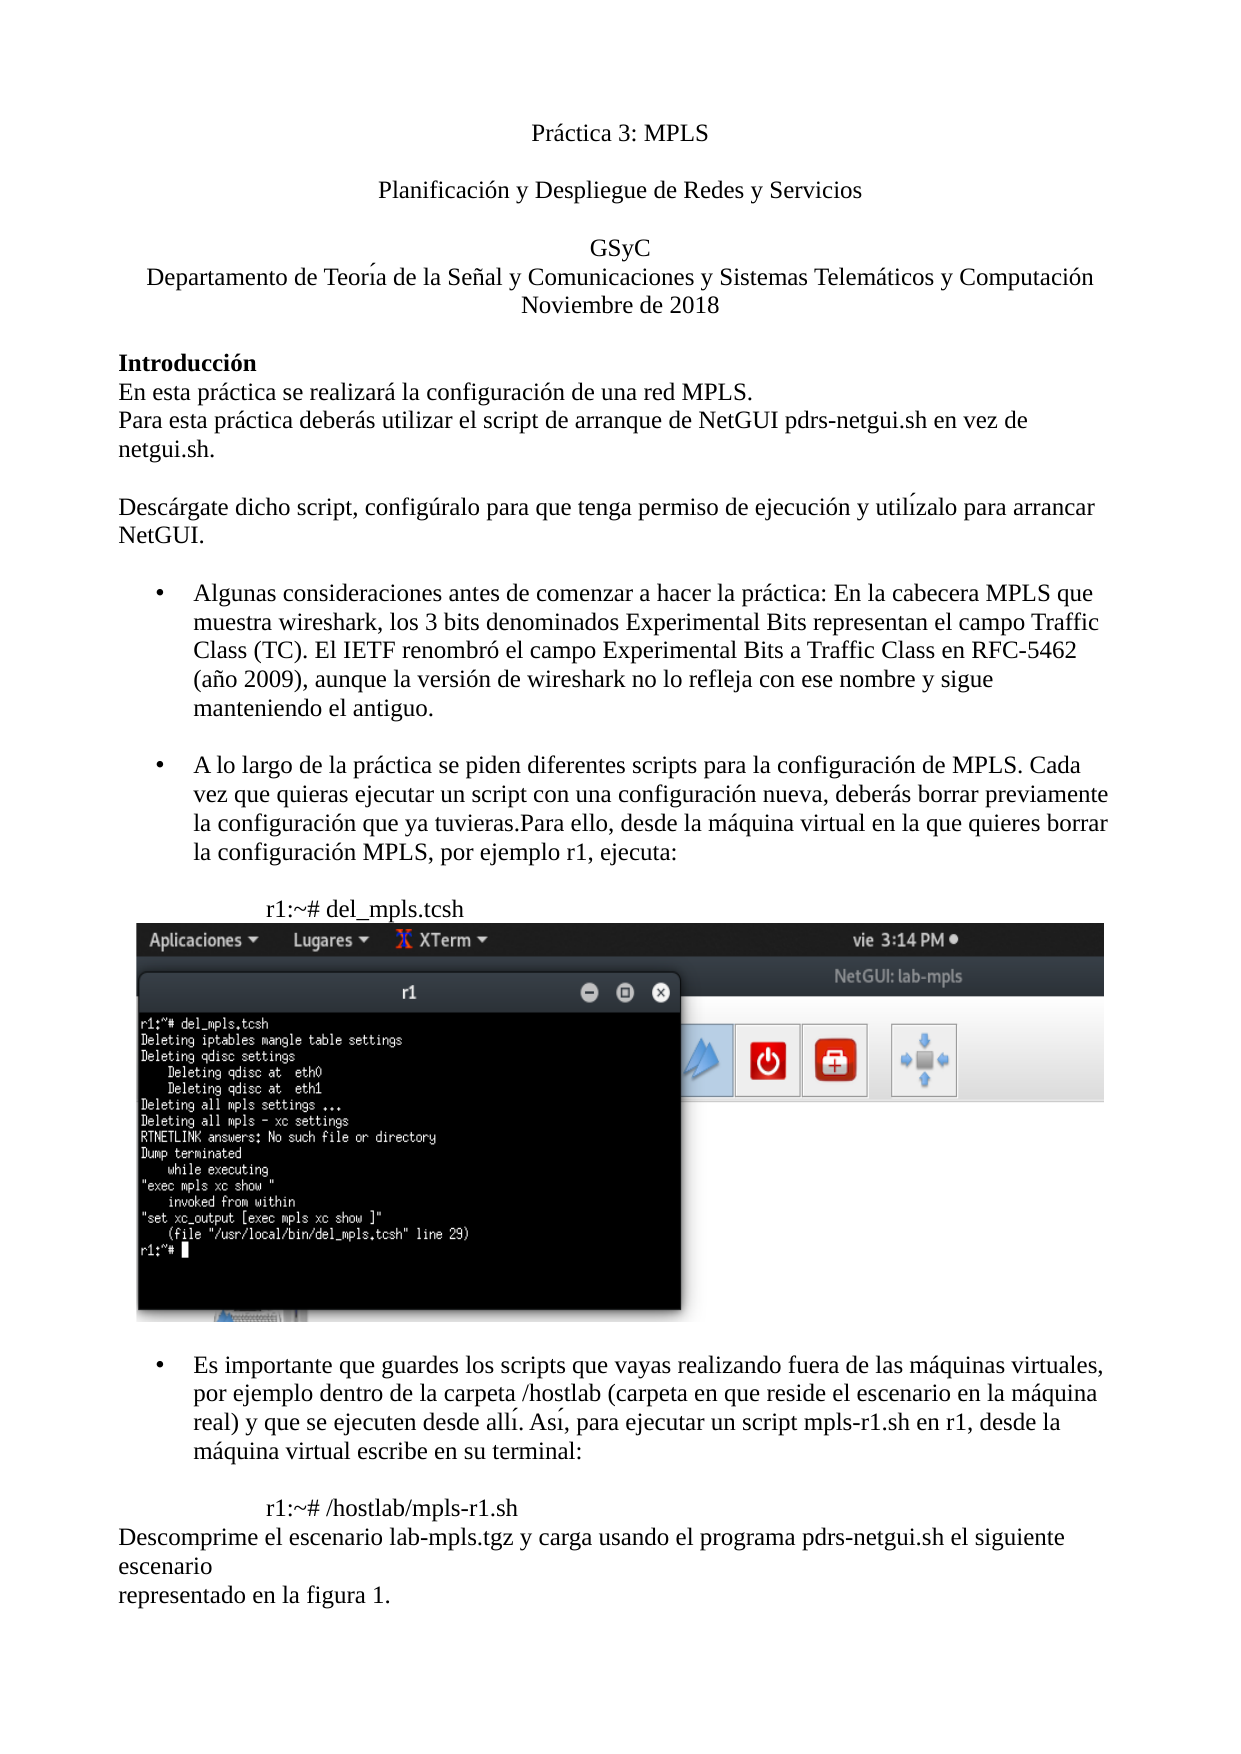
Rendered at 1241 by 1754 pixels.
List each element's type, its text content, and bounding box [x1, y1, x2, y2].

text r1:~# /hostlab/mpls-r1.sh [118, 1493, 1122, 1522]
text Descárgate dicho script, configúralo para que tenga permiso de ejecución y utilı́zalo para arrancar NetGUI. [118, 492, 1122, 549]
list Algunas consideraciones antes de comenzar a hacer la práctica: En la cabecera MPLS que muestra wireshark, los 3 bits denominados Experimental Bits representan el campo Traffic Class (TC). El IETF renombró el campo Experimental Bits a Traffic Class en RFC-5462 (año 2009), aunque la versión de wireshark no lo refleja con ese nombre y sigue manteniendo el antiguo. [156, 578, 1122, 722]
text Planificación y Despliegue de Redes y Servicios [118, 176, 1122, 204]
text representado en la figura 1. [118, 1580, 1122, 1608]
list Es importante que guardes los scripts que vayas realizando fuera de las máquinas virtuales, por ejemplo dentro de la carpeta /hostlab (carpeta en que reside el escenario en la máquina real) y que se ejecuten desde allı́. Ası́, para ejecutar un script mpls-r1.sh en r1, desde la máquina virtual escribe en su terminal: [156, 1350, 1122, 1465]
text Introducción [118, 348, 1122, 377]
text Noviembre de 2018 [118, 291, 1122, 319]
text Para esta práctica deberás utilizar el script de arranque de NetGUI pdrs-netgui.sh en vez de netgui.sh. [118, 406, 1122, 463]
picture [136, 923, 1104, 1322]
text r1:~# del_mpls.tcsh [118, 894, 1122, 923]
text Práctica 3: MPLS [118, 118, 1122, 147]
text En esta práctica se realizará la configuración de una red MPLS. [118, 377, 1122, 406]
text Departamento de Teorı́a de la Señal y Comunicaciones y Sistemas Telemáticos y Computación [118, 262, 1122, 291]
text Descomprime el escenario lab-mpls.tgz y carga usando el programa pdrs-netgui.sh el siguiente escenario [118, 1522, 1122, 1580]
text GSyC [118, 233, 1122, 262]
list A lo largo de la práctica se piden diferentes scripts para la configuración de MPLS. Cada vez que quieras ejecutar un script con una configuración nueva, deberás borrar previamente la configuración que ya tuvieras.Para ello, desde la máquina virtual en la que quieres borrar la configuración MPLS, por ejemplo r1, ejecuta: [156, 751, 1122, 866]
